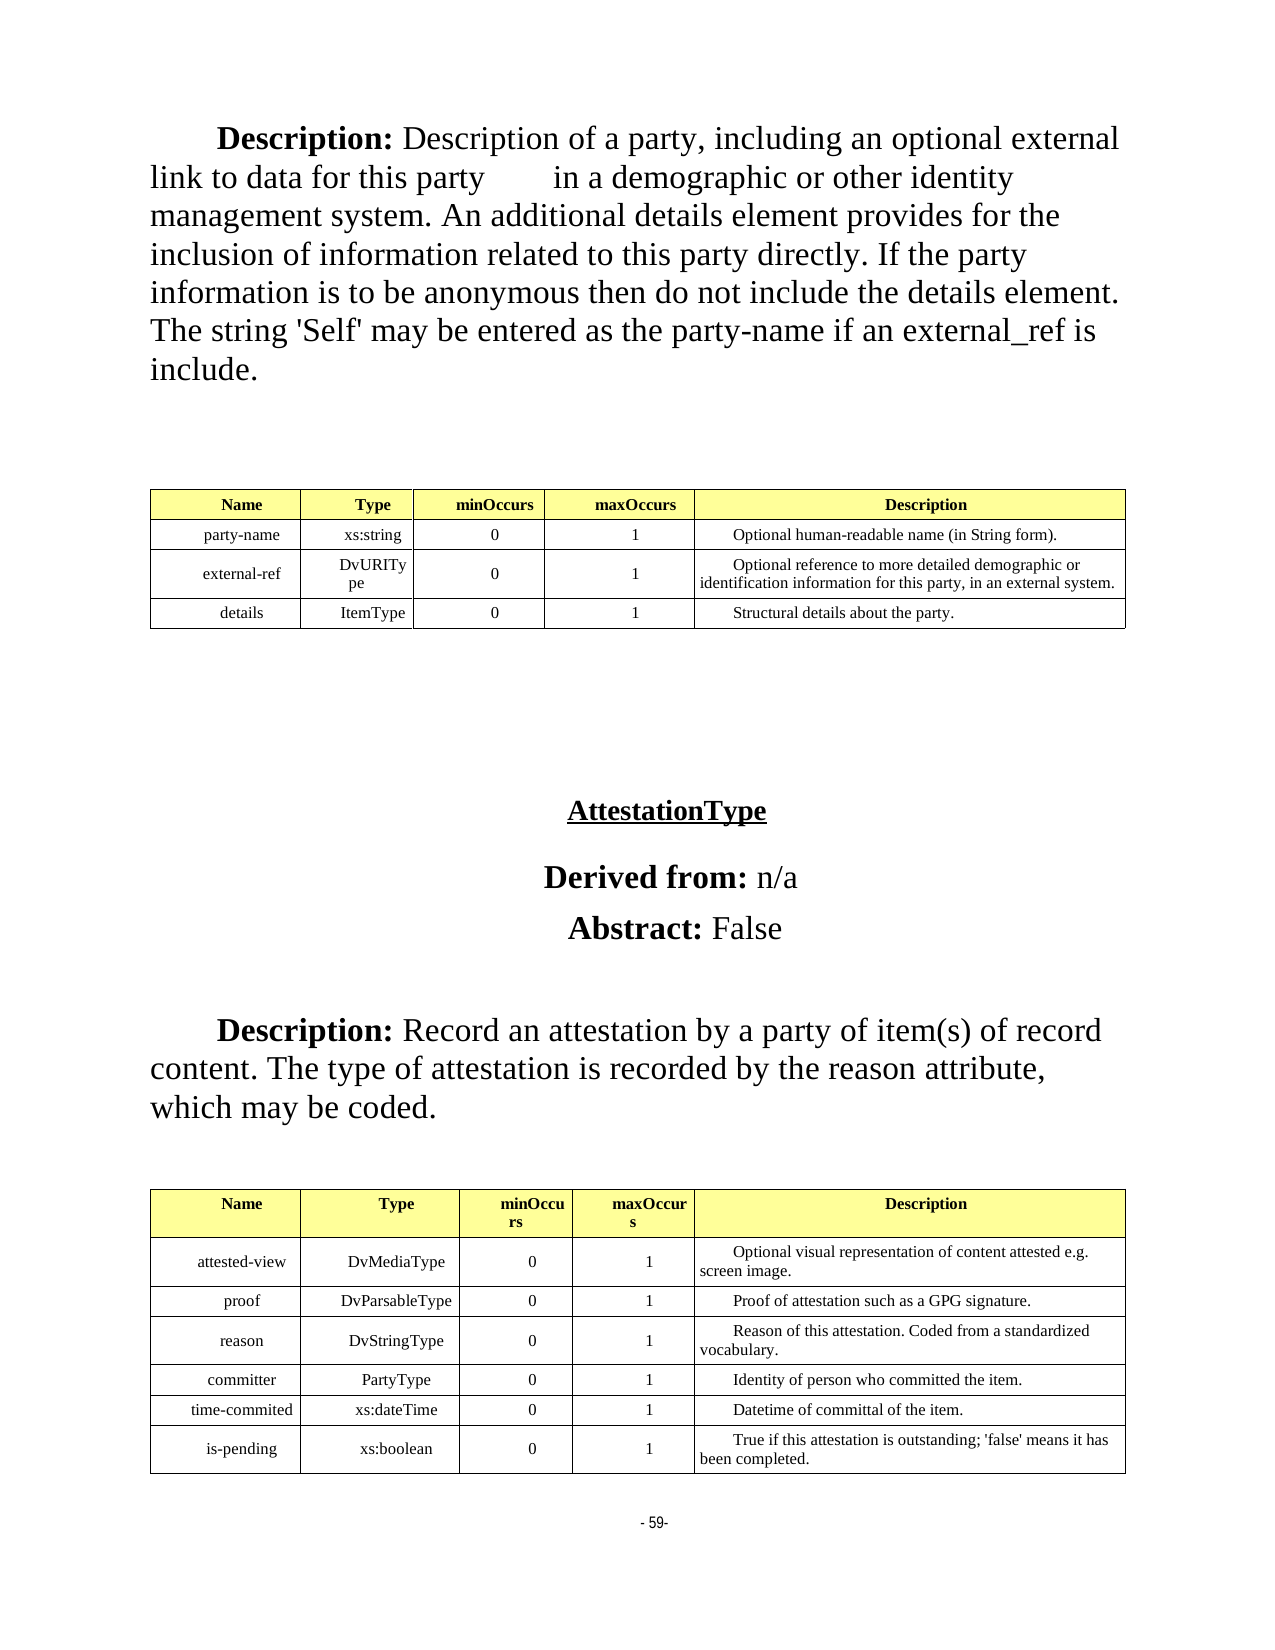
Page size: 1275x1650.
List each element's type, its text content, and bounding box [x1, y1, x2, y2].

table_cell 0 [460, 1238, 572, 1286]
table_cell True if this attestation is outstanding; 'false' means it has been completed. [695, 1426, 1125, 1473]
table_cell 0 [414, 599, 544, 628]
table_cell time-commited [151, 1396, 300, 1425]
text Description: Description of a party, including an optional external link to data for this party in a demographic or other identity management system. An additional details element provides for the inclusion of information related to this party directly. If the party information is to be anonymous then do not include the details element. The string 'Self' may be entered as the party-name if an external_ref is include. [150, 118, 1125, 426]
table_cell DvStringType [301, 1317, 459, 1364]
table_cell 0 [414, 520, 544, 549]
table_cell proof [151, 1287, 300, 1316]
table_cell reason [151, 1317, 300, 1364]
table_cell 1 [573, 1317, 694, 1364]
table_header minOccurs [460, 1190, 572, 1237]
table_cell 0 [460, 1396, 572, 1425]
table_cell Datetime of committal of the item. [695, 1396, 1125, 1425]
table_header maxOccurs [545, 490, 694, 519]
table_cell Reason of this attestation. Coded from a standardized vocabulary. [695, 1317, 1125, 1364]
table_cell 1 [545, 550, 694, 598]
table_cell DvParsableType [301, 1287, 459, 1316]
table_cell xs:boolean [301, 1426, 459, 1473]
table_cell xs:string [301, 520, 412, 549]
table_header Description [695, 1190, 1125, 1237]
table_header maxOccurs [573, 1190, 694, 1237]
table_cell 0 [460, 1317, 572, 1364]
table_cell external-ref [151, 550, 300, 598]
table_header Type [301, 1190, 459, 1237]
table_cell DvMediaType [301, 1238, 459, 1286]
table_cell Optional human-readable name (in String form). [695, 520, 1125, 549]
table_cell 1 [573, 1365, 694, 1395]
table_cell 1 [573, 1396, 694, 1425]
table_cell DvURIType [301, 550, 412, 598]
text Derived from: n/a [150, 857, 1125, 895]
table_cell Proof of attestation such as a GPG signature. [695, 1287, 1125, 1316]
table_cell 0 [460, 1426, 572, 1473]
table_cell PartyType [301, 1365, 459, 1395]
text AttestationType [150, 793, 1125, 827]
table_cell committer [151, 1365, 300, 1395]
table_cell 0 [460, 1287, 572, 1316]
table_cell Identity of person who committed the item. [695, 1365, 1125, 1395]
table_cell xs:dateTime [301, 1396, 459, 1425]
table_header Name [151, 1190, 300, 1237]
table_cell 1 [573, 1238, 694, 1286]
table_cell Optional reference to more detailed demographic or identification information for this party, in an external system. [695, 550, 1125, 598]
table_cell ItemType [301, 599, 412, 628]
table_header Description [695, 490, 1125, 519]
table_cell Optional visual representation of content attested e.g. screen image. [695, 1238, 1125, 1286]
table_cell 1 [573, 1287, 694, 1316]
table_cell 1 [545, 599, 694, 628]
table_cell party-name [151, 520, 300, 549]
table_header Type [301, 490, 412, 519]
table_cell Structural details about the party. [695, 599, 1125, 628]
table_cell is-pending [151, 1426, 300, 1473]
table_cell details [151, 599, 300, 628]
table_cell 1 [545, 520, 694, 549]
table_cell 0 [460, 1365, 572, 1395]
table_cell 0 [414, 550, 544, 598]
table_cell attested-view [151, 1238, 300, 1286]
text Abstract: False [150, 908, 1125, 946]
table_cell 1 [573, 1426, 694, 1473]
table_header minOccurs [414, 490, 544, 519]
text Description: Record an attestation by a party of item(s) of record content. The type of attestation is recorded by the reason attribute, which may be coded. [150, 1010, 1125, 1125]
table_header Name [151, 490, 300, 519]
